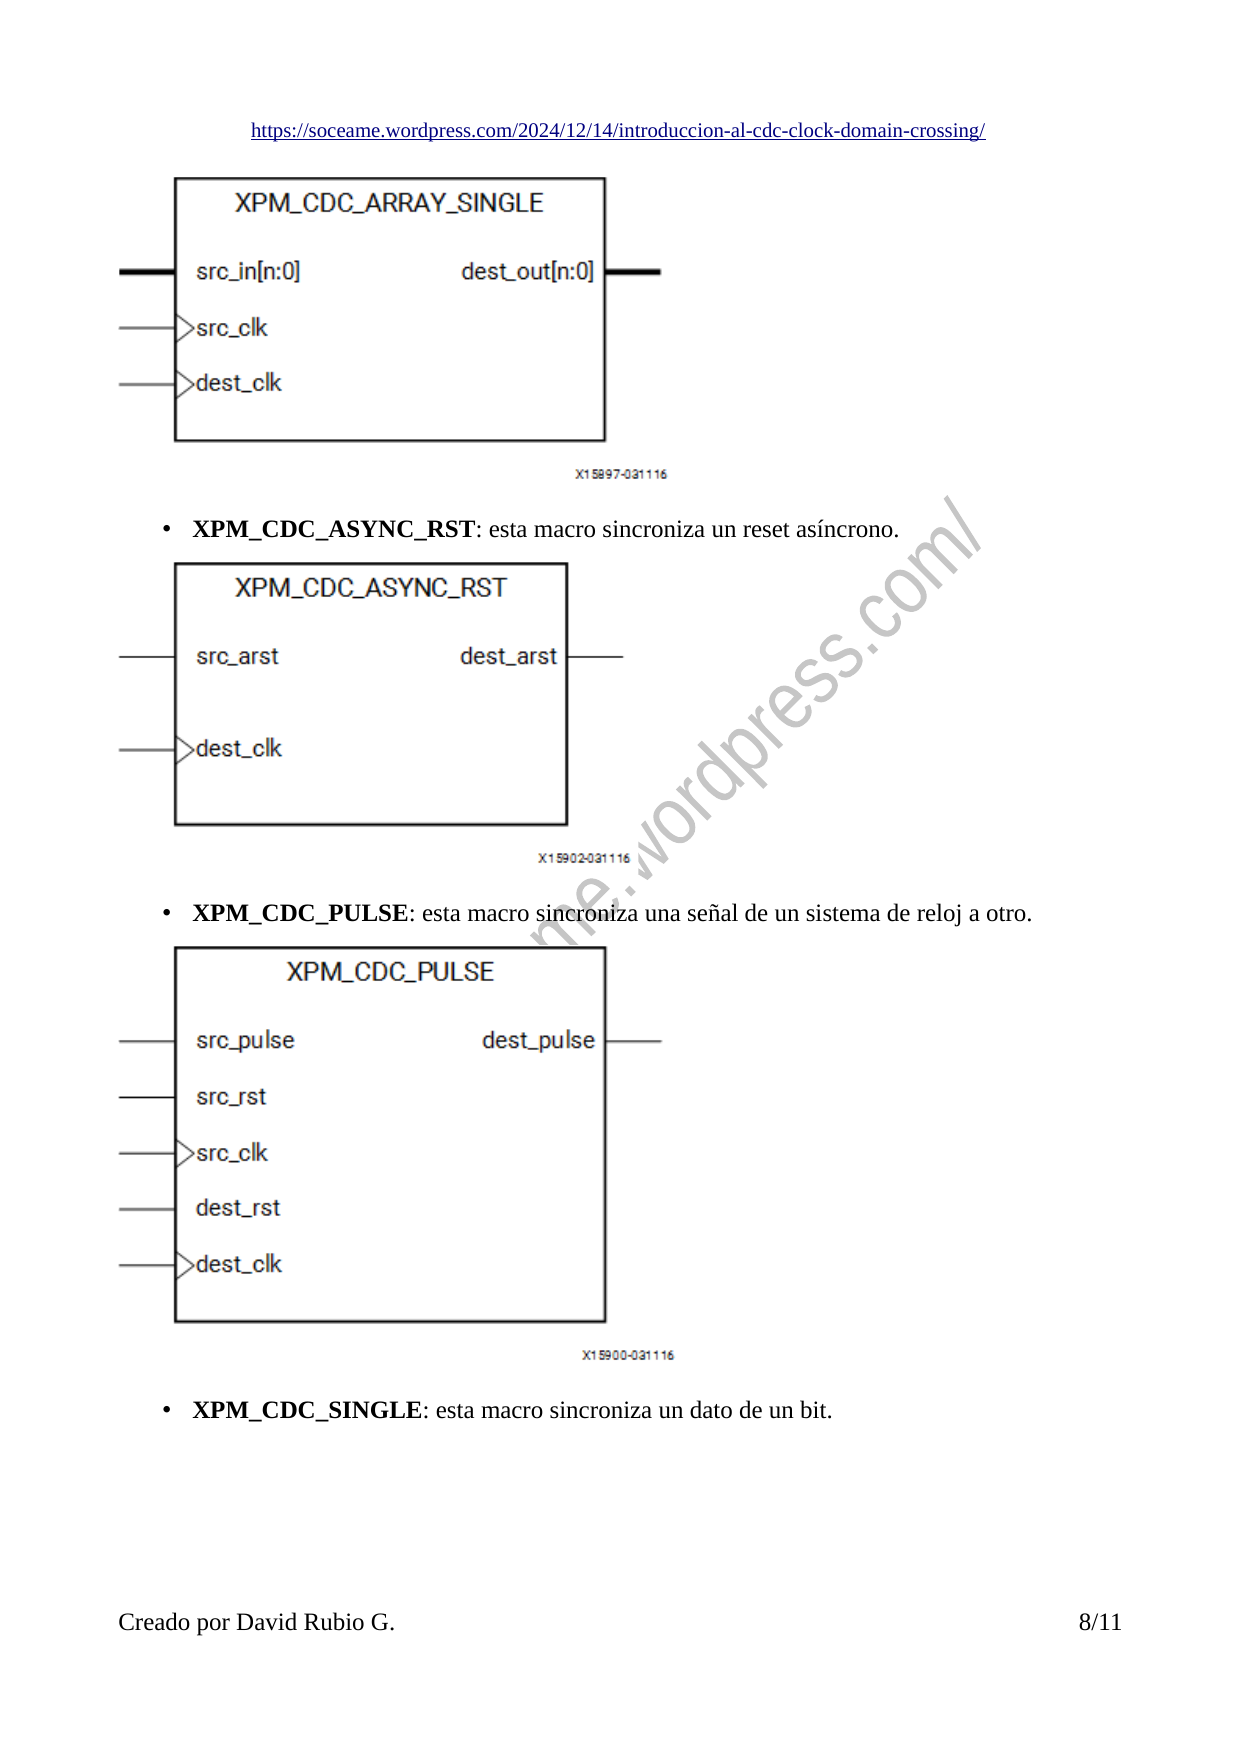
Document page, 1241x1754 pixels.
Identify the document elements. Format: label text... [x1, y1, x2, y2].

picture [118, 561, 639, 874]
list [961, 514, 1122, 543]
picture [118, 177, 676, 490]
list XPM_CDC_SINGLE: esta macro sincroniza un dato de un bit. [162, 1395, 1122, 1424]
list XPM_CDC_PULSE: esta macro sincroniza una señal de un sistema de reloj a otro. [162, 898, 1122, 927]
picture [118, 945, 683, 1371]
list XPM_CDC_ASYNC_RST: esta macro sincroniza un reset asíncrono. [162, 514, 970, 543]
